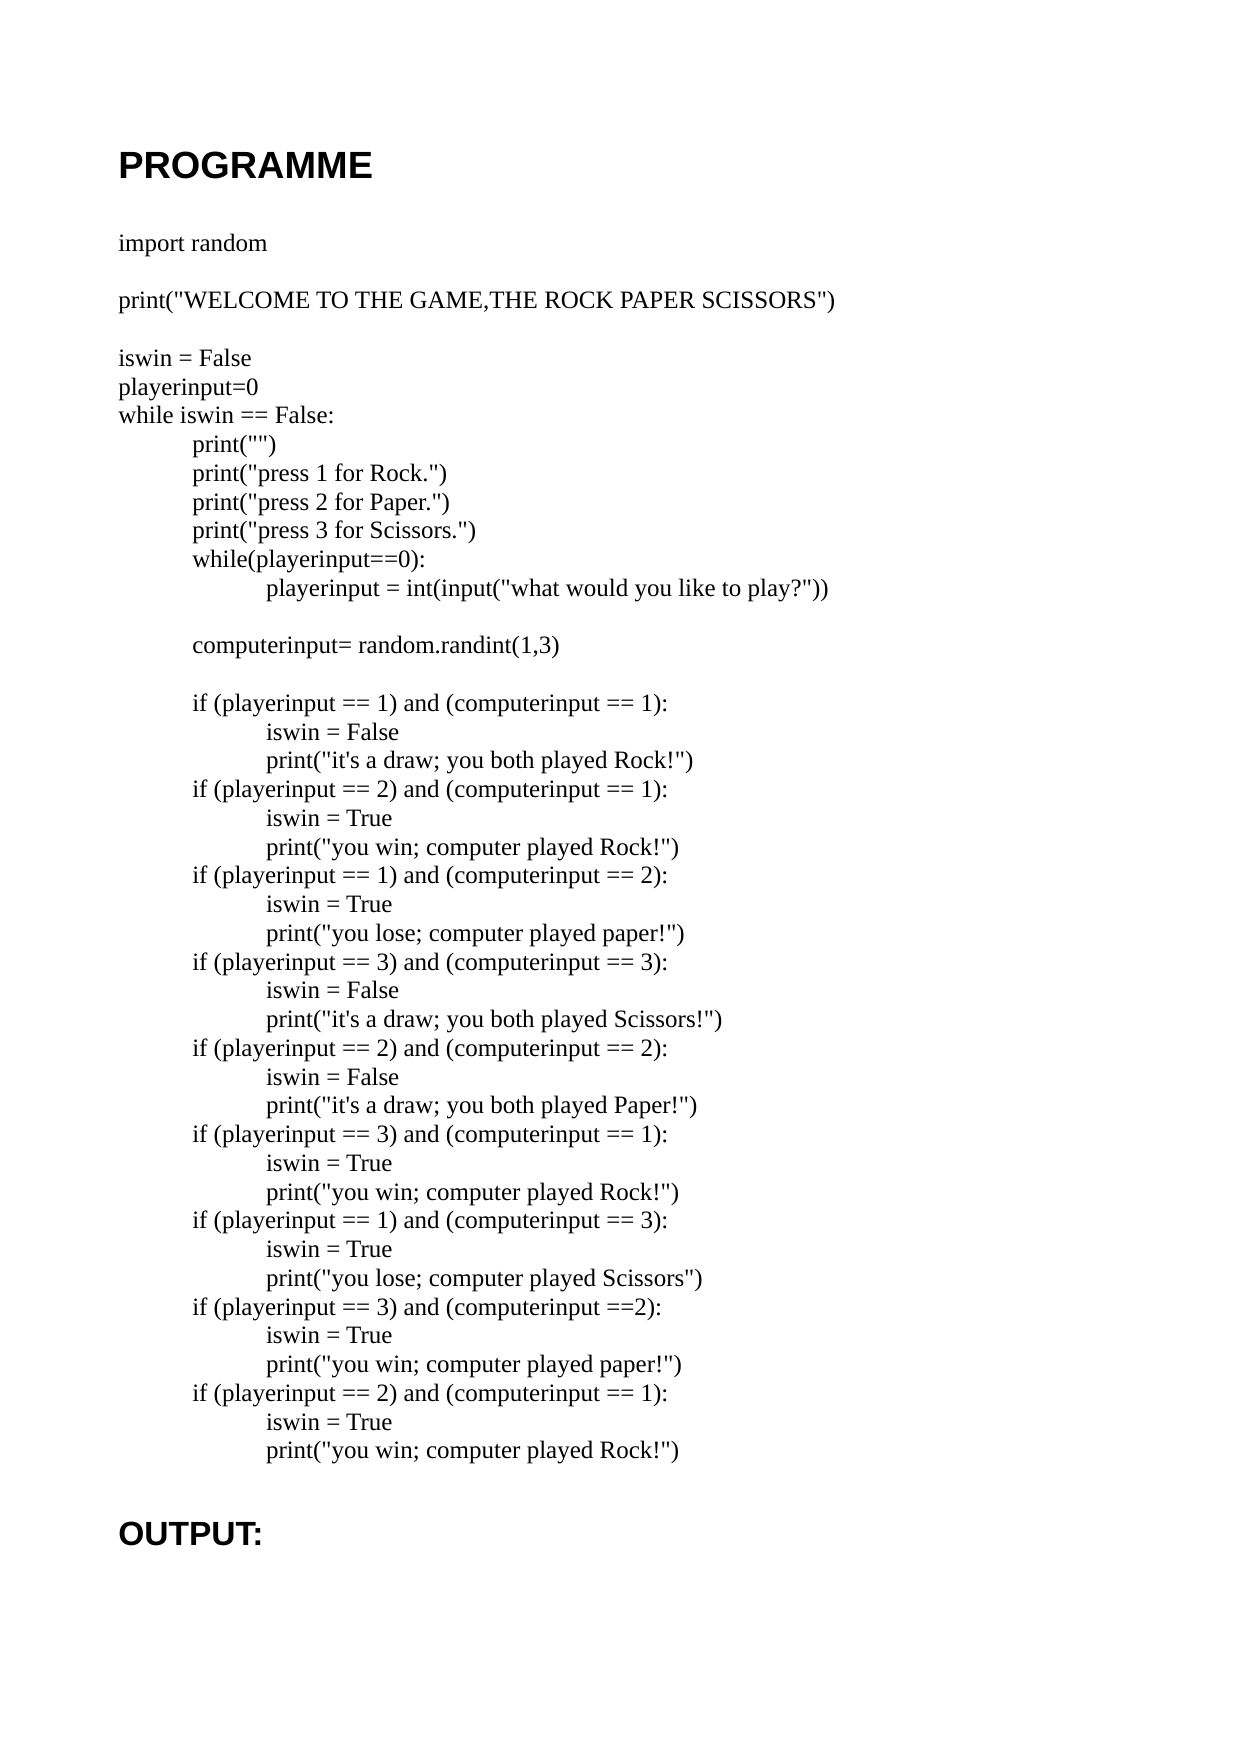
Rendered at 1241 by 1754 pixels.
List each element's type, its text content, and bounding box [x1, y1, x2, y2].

text if (playerinput == 1) and (computerinput == 3): [118, 1206, 1122, 1234]
text print("you win; computer played paper!") [118, 1349, 1122, 1378]
text print("it's a draw; you both played Paper!") [118, 1091, 1122, 1119]
text print("you lose; computer played paper!") [118, 918, 1122, 947]
text if (playerinput == 2) and (computerinput == 2): [118, 1033, 1122, 1062]
text print("you win; computer played Rock!") [118, 1177, 1122, 1206]
text if (playerinput == 3) and (computerinput == 3): [118, 947, 1122, 976]
text print("") [118, 429, 1122, 458]
text iswin = True [118, 1234, 1122, 1263]
text iswin = False [118, 1062, 1122, 1091]
text print("press 2 for Paper.") [118, 487, 1122, 516]
text print("you win; computer played Rock!") [118, 1436, 1122, 1464]
text print("it's a draw; you both played Scissors!") [118, 1004, 1122, 1033]
text print("WELCOME TO THE GAME,THE ROCK PAPER SCISSORS") [118, 286, 1122, 314]
text computerinput= random.randint(1,3) [118, 631, 1122, 659]
text playerinput = int(input("what would you like to play?")) [118, 573, 1122, 602]
text print("you lose; computer played Scissors") [118, 1263, 1122, 1292]
text if (playerinput == 3) and (computerinput ==2): [118, 1292, 1122, 1321]
text iswin = True [118, 889, 1122, 918]
text if (playerinput == 2) and (computerinput == 1): [118, 774, 1122, 803]
text iswin = True [118, 1148, 1122, 1177]
text iswin = True [118, 1407, 1122, 1436]
text print("press 1 for Rock.") [118, 458, 1122, 487]
text iswin = True [118, 1321, 1122, 1349]
text if (playerinput == 2) and (computerinput == 1): [118, 1378, 1122, 1407]
text import random [118, 228, 1122, 257]
text iswin = False [118, 343, 1122, 372]
text print("you win; computer played Rock!") [118, 832, 1122, 861]
text while(playerinput==0): [118, 544, 1122, 573]
text print("press 3 for Scissors.") [118, 516, 1122, 544]
text iswin = False [118, 976, 1122, 1004]
text iswin = True [118, 803, 1122, 832]
text if (playerinput == 1) and (computerinput == 1): [118, 688, 1122, 717]
text print("it's a draw; you both played Rock!") [118, 746, 1122, 774]
text while iswin == False: [118, 401, 1122, 429]
subtitle OUTPUT: [118, 1514, 1122, 1552]
text if (playerinput == 3) and (computerinput == 1): [118, 1119, 1122, 1148]
text iswin = False [118, 717, 1122, 746]
text playerinput=0 [118, 372, 1122, 401]
subtitle PROGRAMME [118, 143, 1122, 187]
text if (playerinput == 1) and (computerinput == 2): [118, 861, 1122, 889]
